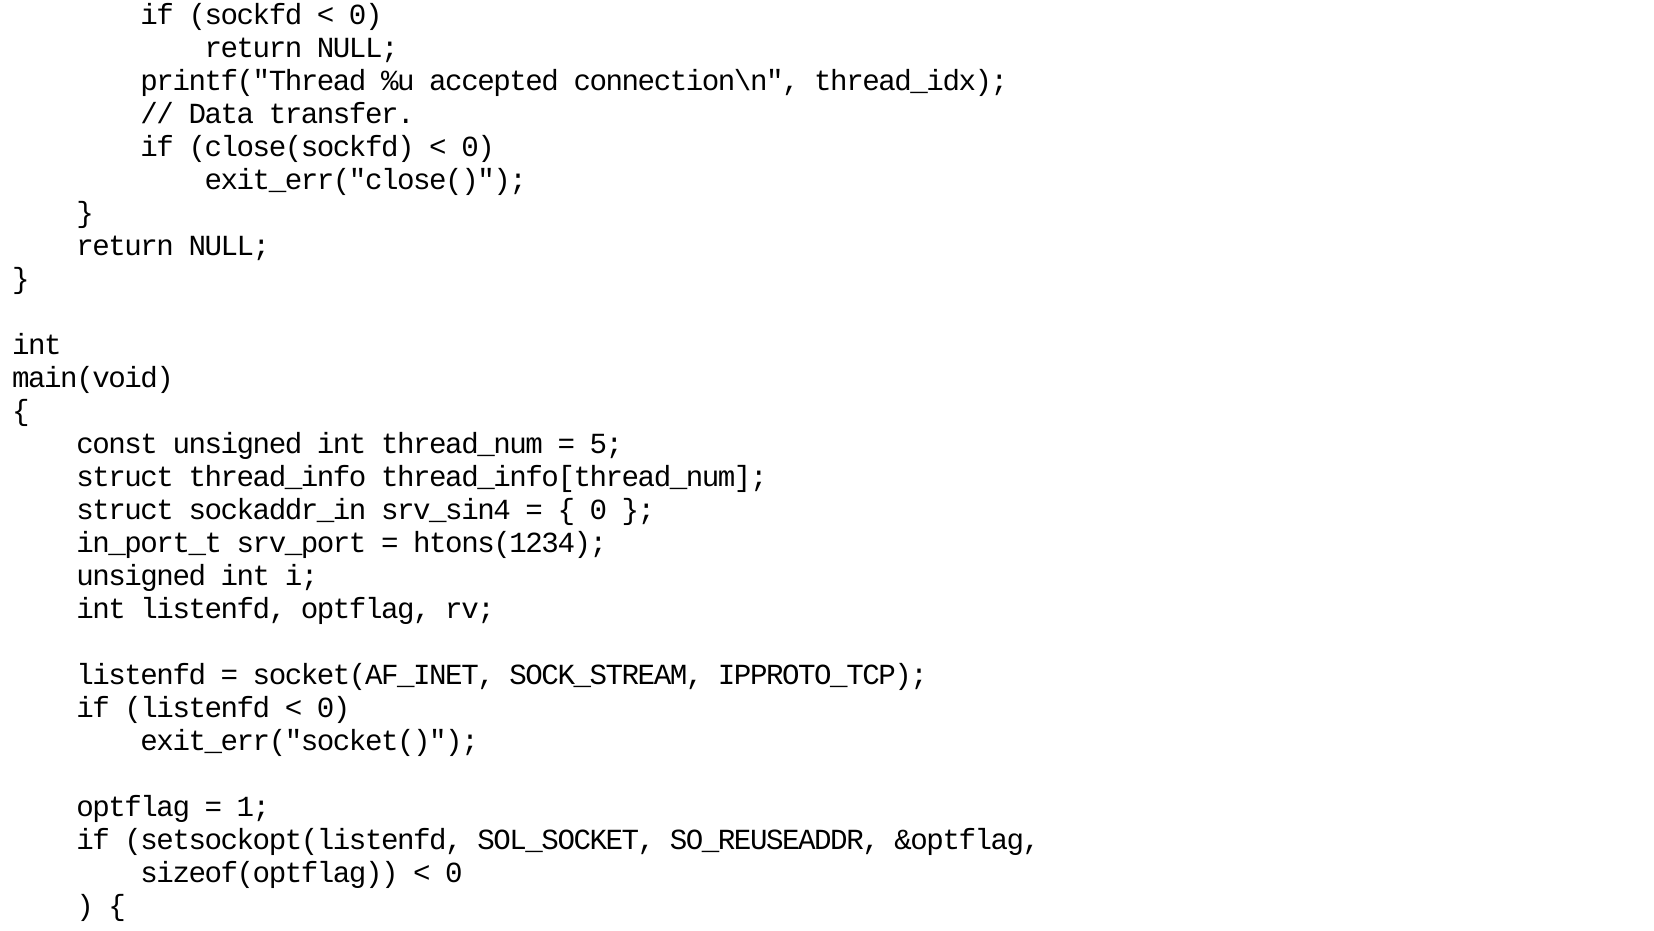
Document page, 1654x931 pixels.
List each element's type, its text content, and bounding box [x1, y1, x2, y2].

text unsigned int i; [12, 561, 1642, 594]
text struct sockaddr_in srv_sin4 = { 0 }; [12, 495, 1642, 528]
text if (close(sockfd) < 0) [12, 132, 1642, 165]
text const unsigned int thread_num = 5; [12, 429, 1642, 462]
text ) { [12, 892, 1642, 924]
text int listenfd, optflag, rv; [12, 594, 1642, 627]
text return NULL; [12, 231, 1642, 264]
text if (listenfd < 0) [12, 693, 1642, 726]
text main(void) [12, 363, 1642, 396]
text in_port_t srv_port = htons(1234); [12, 528, 1642, 561]
text return NULL; [12, 33, 1642, 66]
text printf("Thread %u accepted connection\n", thread_idx); [12, 66, 1642, 99]
text if (setsockopt(listenfd, SOL_SOCKET, SO_REUSEADDR, &optflag, [12, 826, 1642, 858]
text { [12, 396, 1642, 429]
text sizeof(optflag)) < 0 [12, 858, 1642, 892]
text if (sockfd < 0) [12, 0, 1642, 33]
text } [12, 264, 1642, 297]
text exit_err("close()"); [12, 165, 1642, 198]
text exit_err("socket()"); [12, 726, 1642, 759]
text int [12, 330, 1642, 363]
text optflag = 1; [12, 792, 1642, 826]
text } [12, 198, 1642, 231]
text listenfd = socket(AF_INET, SOCK_STREAM, IPPROTO_TCP); [12, 660, 1642, 693]
text // Data transfer. [12, 99, 1642, 132]
text struct thread_info thread_info[thread_num]; [12, 462, 1642, 495]
